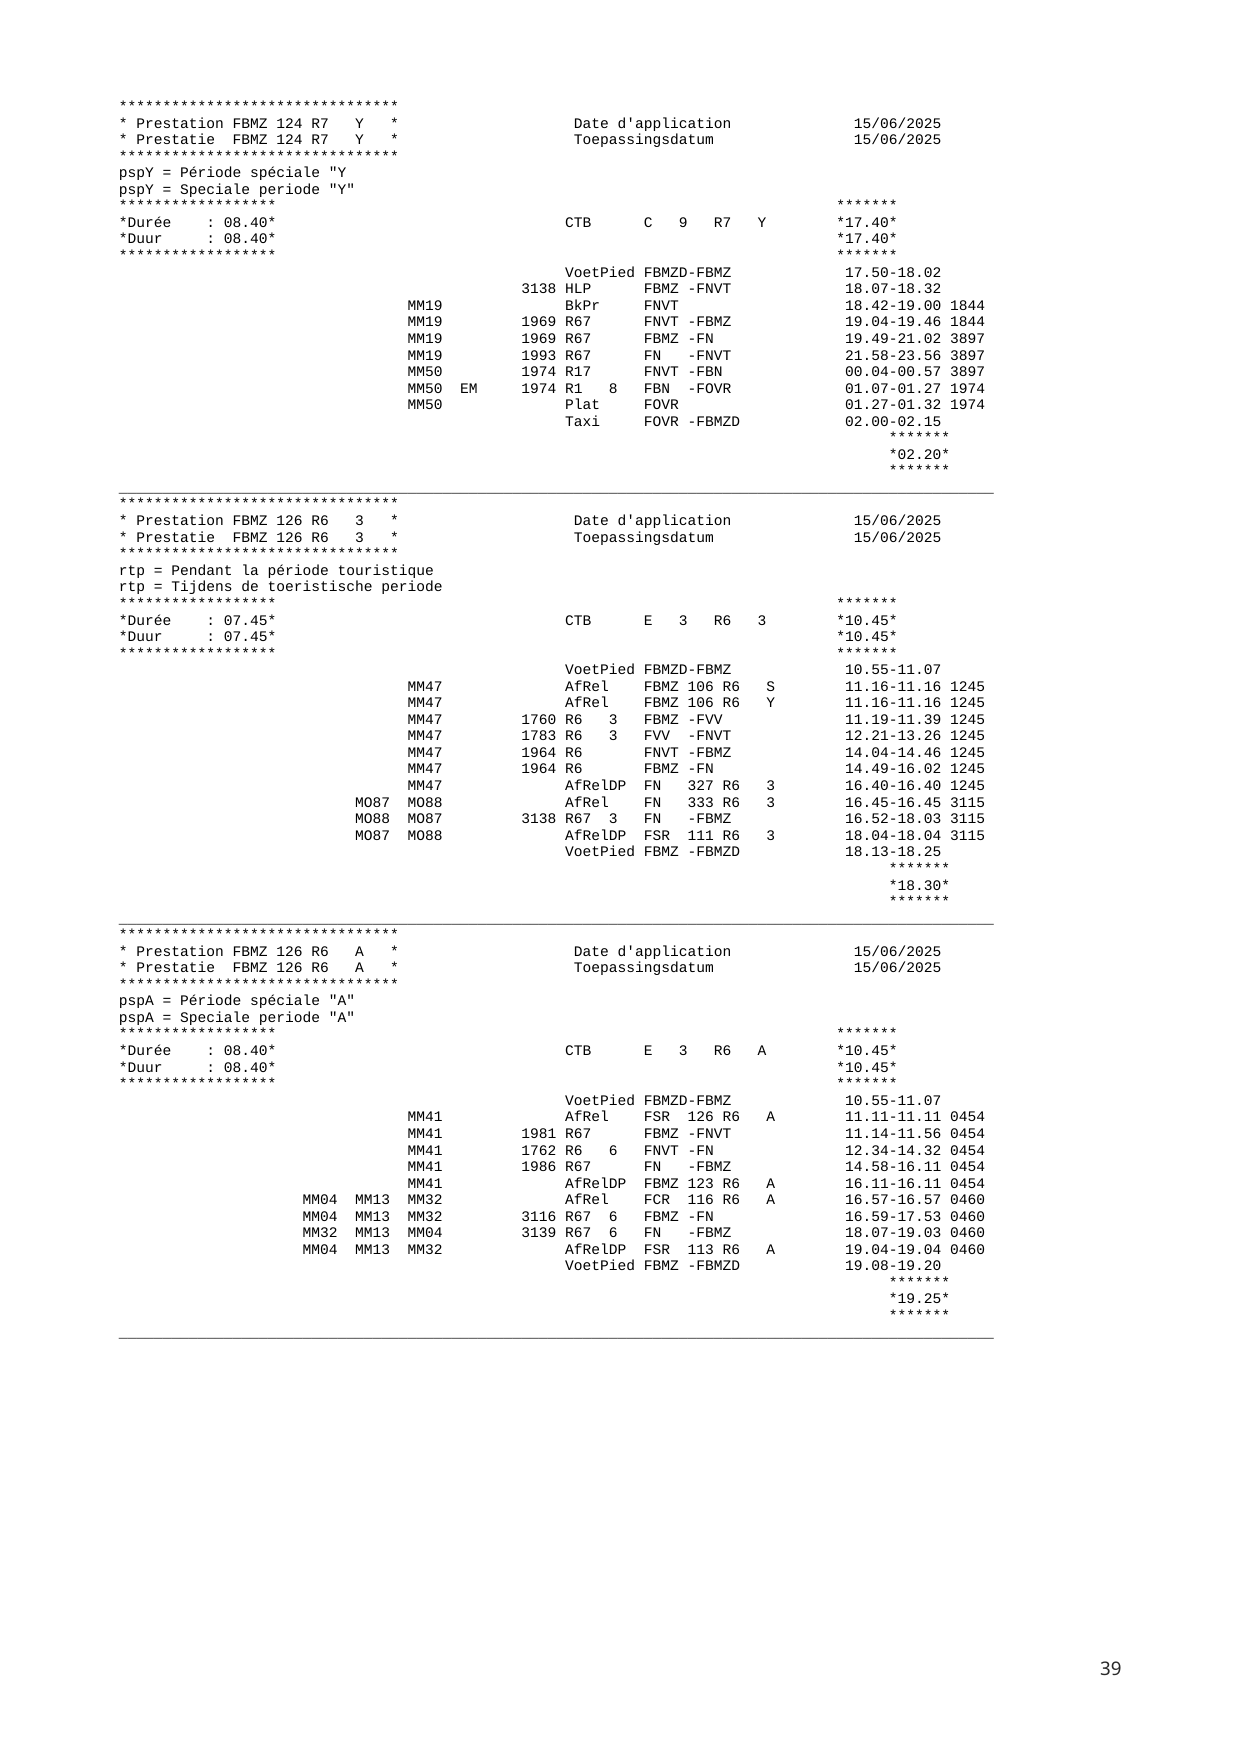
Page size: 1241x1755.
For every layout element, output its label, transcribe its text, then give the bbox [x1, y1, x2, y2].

text ******************************** * Prestation FBMZ 126 R6 3 * Date d'application 15/06/2025 * Prestatie FBMZ 126 R6 3 * Toepassingsdatum 15/06/2025 ******************************** rtp = Pendant la période touristique rtp = Tijdens de toeristische periode ****************** ******* *Durée : 07.45* CTB E 3 R6 3 *10.45* *Duur : 07.45* *10.45* ****************** ******* VoetPied FBMZD-FBMZ 10.55-11.07 MM47 AfRel FBMZ 106 R6 S 11.16-11.16 1245 MM47 AfRel FBMZ 106 R6 Y 11.16-11.16 1245 MM47 1760 R6 3 FBMZ -FVV 11.19-11.39 1245 MM47 1783 R6 3 FVV -FNVT 12.21-13.26 1245 MM47 1964 R6 FNVT -FBMZ 14.04-14.46 1245 MM47 1964 R6 FBMZ -FN 14.49-16.02 1245 MM47 AfRelDP FN 327 R6 3 16.40-16.40 1245 MO87 MO88 AfRel FN 333 R6 3 16.45-16.45 3115 MO88 MO87 3138 R67 3 FN -FBMZ 16.52-18.03 3115 MO87 MO88 AfRelDP FSR 111 R6 3 18.04-18.04 3115 VoetPied FBMZ -FBMZD 18.13-18.25 ******* *18.30* ******* ____________________________________________________________________________________________________ [119, 497, 1122, 927]
text ******************************** * Prestation FBMZ 126 R6 A * Date d'application 15/06/2025 * Prestatie FBMZ 126 R6 A * Toepassingsdatum 15/06/2025 ******************************** pspA = Période spéciale "A" pspA = Speciale periode "A" ****************** ******* *Durée : 08.40* CTB E 3 R6 A *10.45* *Duur : 08.40* *10.45* ****************** ******* VoetPied FBMZD-FBMZ 10.55-11.07 MM41 AfRel FSR 126 R6 A 11.11-11.11 0454 MM41 1981 R67 FBMZ -FNVT 11.14-11.56 0454 MM41 1762 R6 6 FNVT -FN 12.34-14.32 0454 MM41 1986 R67 FN -FBMZ 14.58-16.11 0454 MM41 AfRelDP FBMZ 123 R6 A 16.11-16.11 0454 MM04 MM13 MM32 AfRel FCR 116 R6 A 16.57-16.57 0460 MM04 MM13 MM32 3116 R67 6 FBMZ -FN 16.59-17.53 0460 MM32 MM13 MM04 3139 R67 6 FN -FBMZ 18.07-19.03 0460 MM04 MM13 MM32 AfRelDP FSR 113 R6 A 19.04-19.04 0460 VoetPied FBMZ -FBMZD 19.08-19.20 ******* *19.25* ******* ____________________________________________________________________________________________________ [119, 927, 1122, 1341]
text ******************************** * Prestation FBMZ 124 R7 Y * Date d'application 15/06/2025 * Prestatie FBMZ 124 R7 Y * Toepassingsdatum 15/06/2025 ******************************** pspY = Période spéciale "Y pspY = Speciale periode "Y" ****************** ******* *Durée : 08.40* CTB C 9 R7 Y *17.40* *Duur : 08.40* *17.40* ****************** ******* VoetPied FBMZD-FBMZ 17.50-18.02 3138 HLP FBMZ -FNVT 18.07-18.32 MM19 BkPr FNVT 18.42-19.00 1844 MM19 1969 R67 FNVT -FBMZ 19.04-19.46 1844 MM19 1969 R67 FBMZ -FN 19.49-21.02 3897 MM19 1993 R67 FN -FNVT 21.58-23.56 3897 MM50 1974 R17 FNVT -FBN 00.04-00.57 3897 MM50 EM 1974 R1 8 FBN -FOVR 01.07-01.27 1974 MM50 Plat FOVR 01.27-01.32 1974 Taxi FOVR -FBMZD 02.00-02.15 ******* *02.20* ******* ____________________________________________________________________________________________________ [119, 99, 1122, 497]
